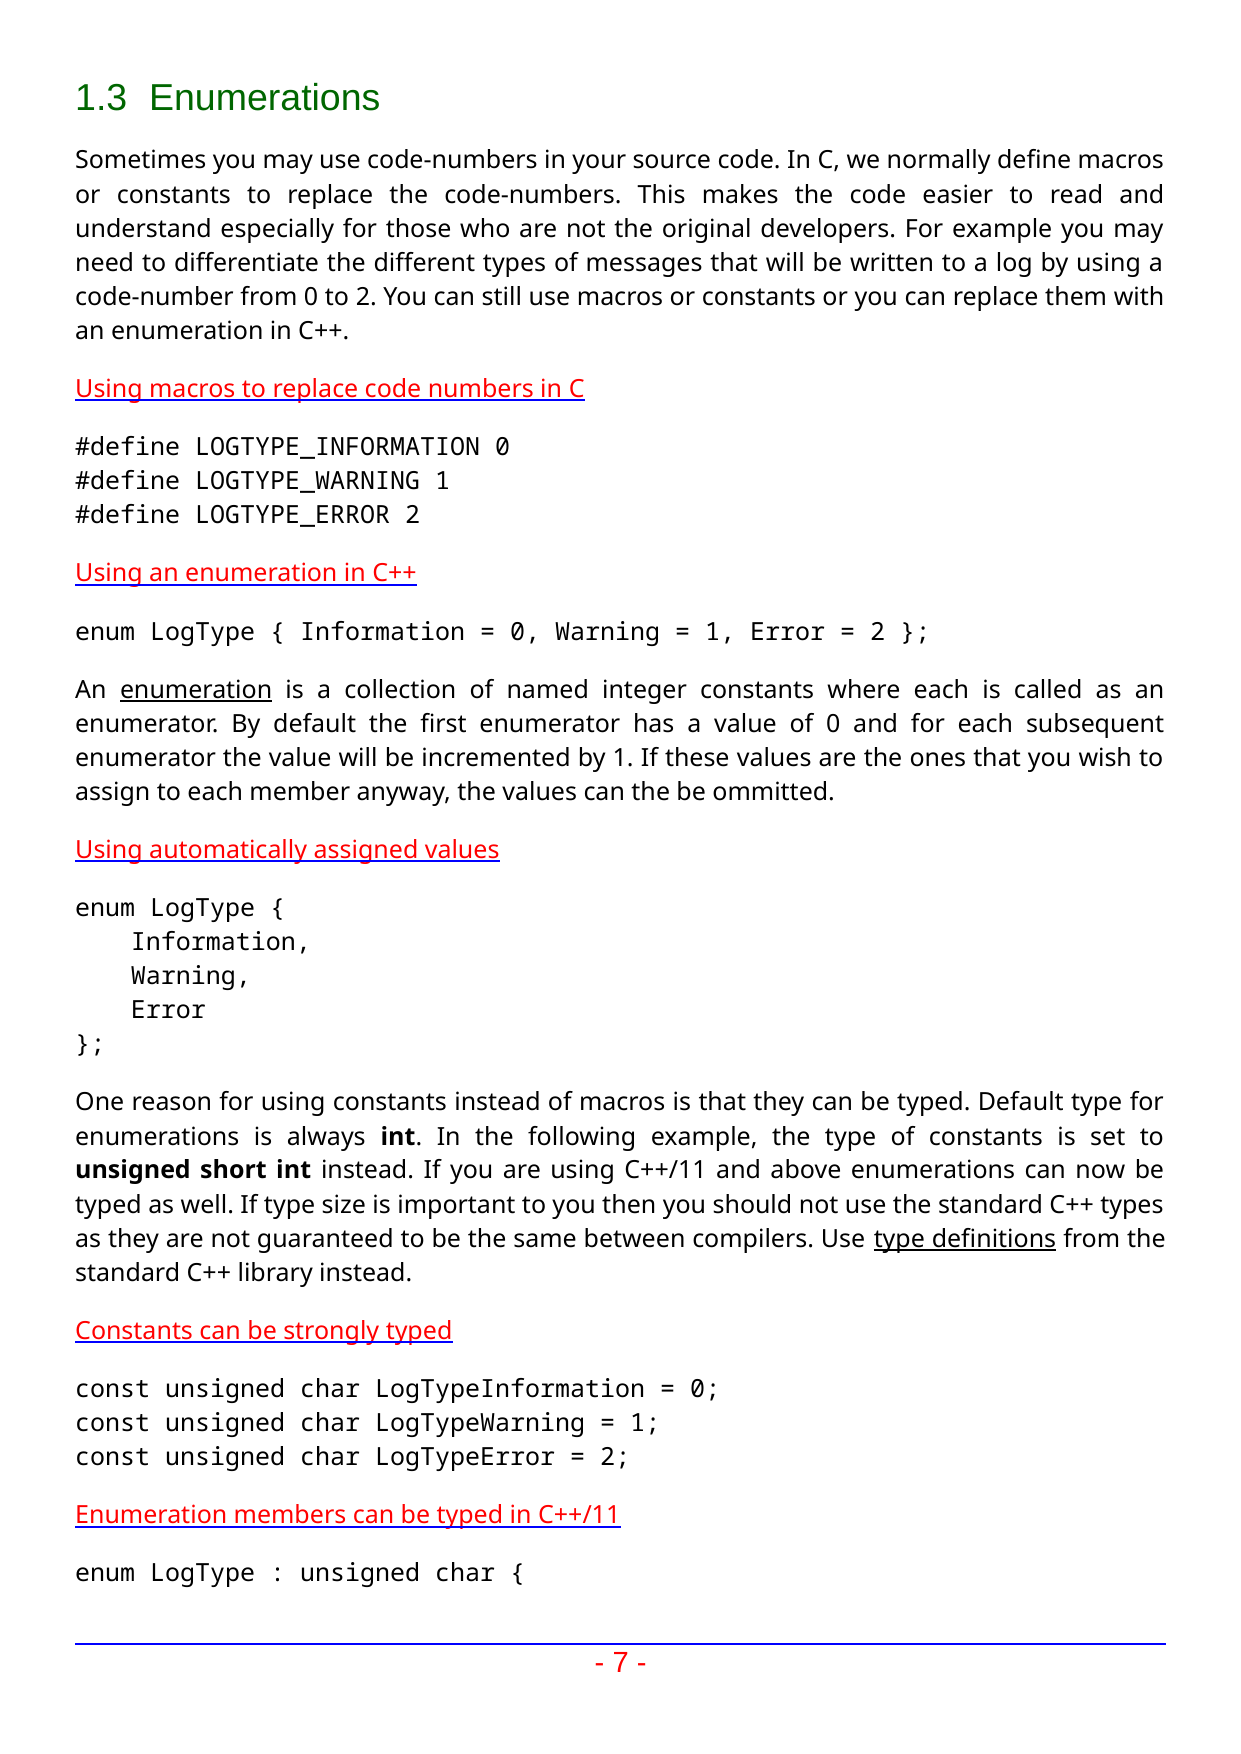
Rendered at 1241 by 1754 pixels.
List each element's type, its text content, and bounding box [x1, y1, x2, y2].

text Warning, [75, 958, 1166, 992]
text Constants can be strongly typed [75, 1312, 1166, 1347]
text An enumeration is a collection of named integer constants where each is called as an enumerator. By default the first enumerator has a value of 0 and for each subsequent enumerator the value will be incremented by 1. If these values are the ones that you wish to assign to each member anyway, the values can the be ommitted. [75, 671, 1166, 807]
text #define LOGTYPE_INFORMATION 0 [75, 429, 1166, 463]
text #define LOGTYPE_WARNING 1 [75, 463, 1166, 497]
text const unsigned char LogTypeInformation = 0; [75, 1371, 1166, 1405]
text Sometimes you may use code-numbers in your source code. In C, we normally define macros or constants to replace the code-numbers. This makes the code easier to read and understand especially for those who are not the original developers. For example you may need to differentiate the different types of messages that will be written to a log by using a code-number from 0 to 2. You can still use macros or constants or you can replace them with an enumeration in C++. [75, 142, 1166, 347]
text Enumeration members can be typed in C++/11 [75, 1497, 1166, 1531]
text #define LOGTYPE_ERROR 2 [75, 497, 1166, 531]
text One reason for using constants instead of macros is that they can be typed. Default type for enumerations is always int. In the following example, the type of constants is set to unsigned short int instead. If you are using C++/11 and above enumerations can now be typed as well. If type size is important to you then you should not use the standard C++ types as they are not guaranteed to be the same between compilers. Use type definitions from the standard C++ library instead. [75, 1084, 1166, 1288]
text Information, [75, 924, 1166, 958]
text const unsigned char LogTypeWarning = 1; [75, 1405, 1166, 1439]
text const unsigned char LogTypeError = 2; [75, 1439, 1166, 1473]
text Using automatically assigned values [75, 832, 1166, 866]
text enum LogType : unsigned char { [75, 1555, 1166, 1589]
text Error [75, 992, 1166, 1026]
text Using an enumeration in C++ [75, 555, 1166, 589]
text Using macros to replace code numbers in C [75, 371, 1166, 405]
text }; [75, 1026, 1166, 1060]
text enum LogType { Information = 0, Warning = 1, Error = 2 }; [75, 613, 1166, 647]
text enum LogType { [75, 890, 1166, 924]
text 1.3 Enumerations [75, 75, 1166, 118]
